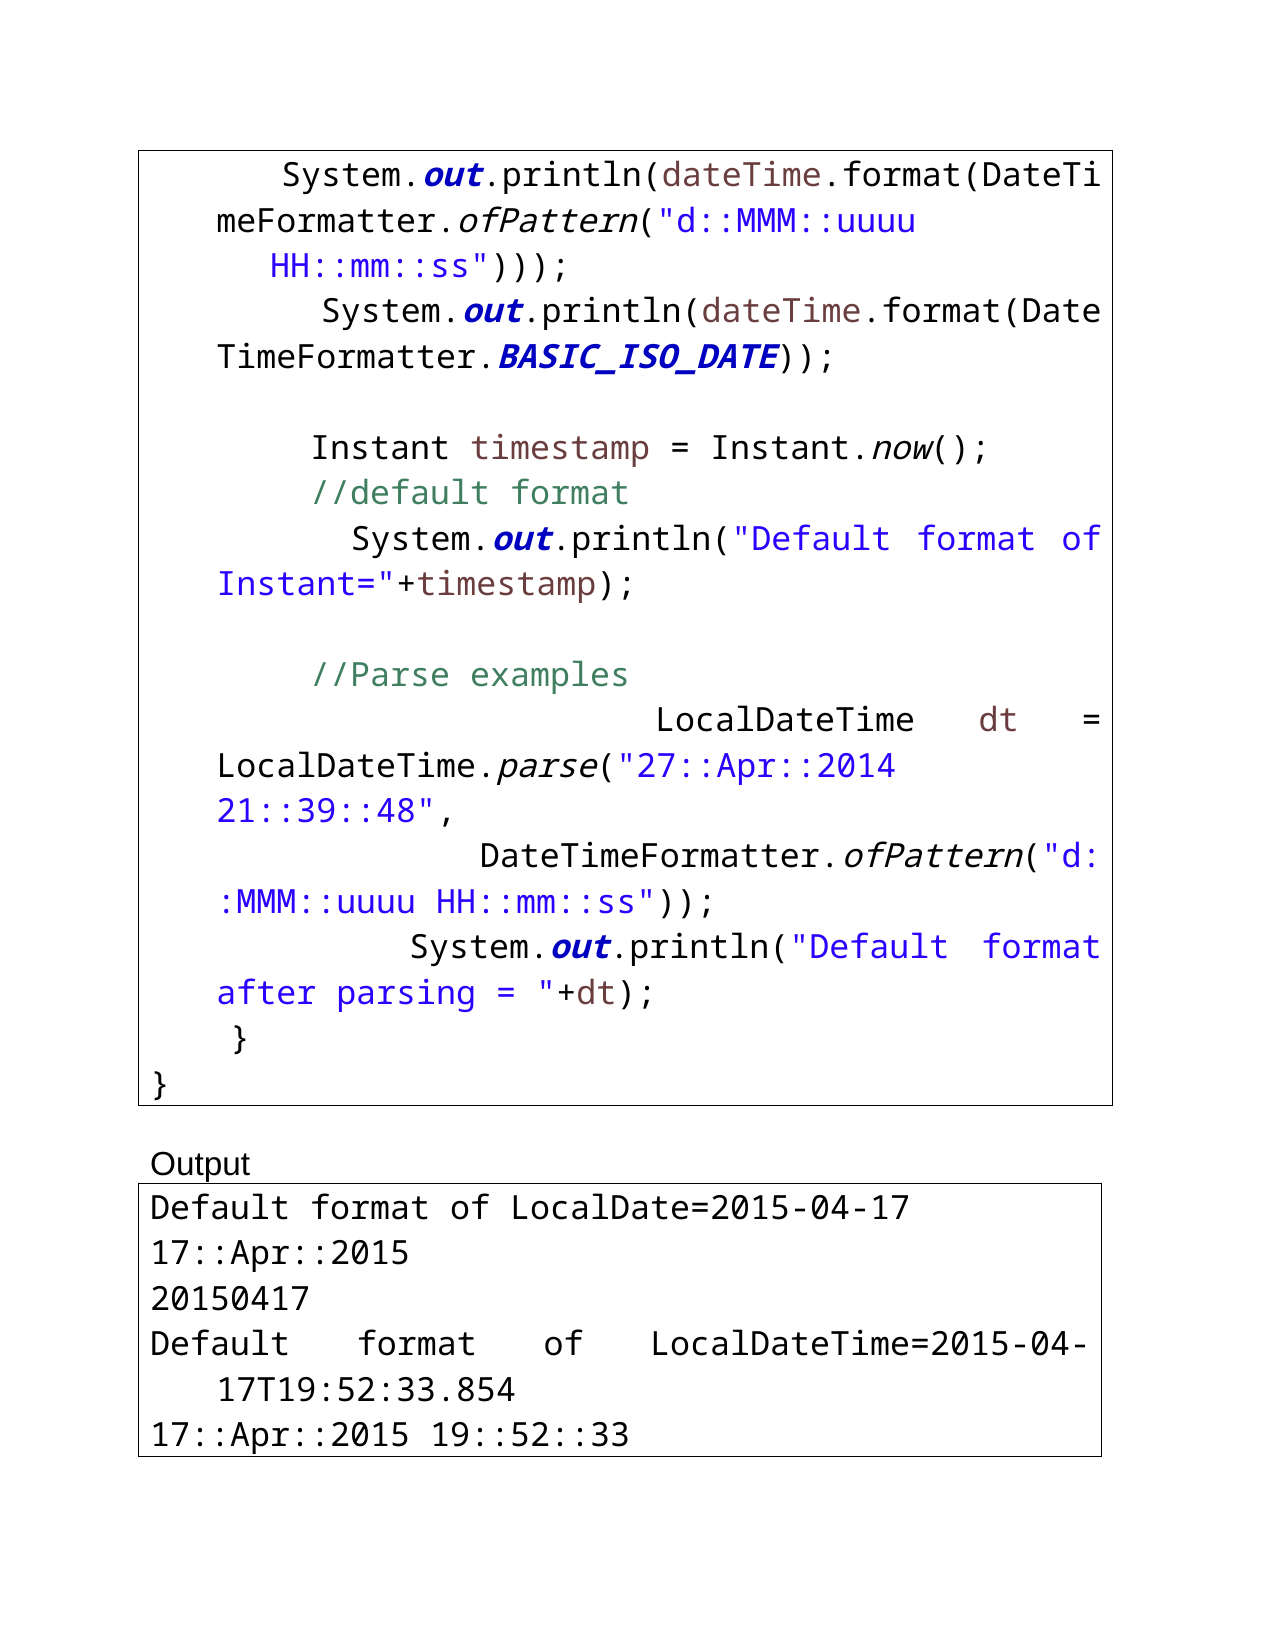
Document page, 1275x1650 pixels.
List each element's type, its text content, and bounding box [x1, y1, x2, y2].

table_header Default format of LocalDate=2015-04-17 17::Apr::2015 20150417 Default format of LocalDateTime=2015-04-17T19:52:33.854 17::Apr::2015 19::52::33 [139, 1184, 1101, 1456]
table_header System.out.println(dateTime.format(DateTimeFormatter.ofPattern("d::MMM::uuuu HH::mm::ss"))); System.out.println(dateTime.format(DateTimeFormatter.BASIC_ISO_DATE)); Instant timestamp = Instant.now(); //default format System.out.println("Default format of Instant="+timestamp); //Parse examples LocalDateTime dt = LocalDateTime.parse("27::Apr::2014 21::39::48", DateTimeFormatter.ofPattern("d::MMM::uuuu HH::mm::ss")); System.out.println("Default format after parsing = "+dt); } } [139, 151, 1112, 1105]
text Output [150, 1144, 1125, 1183]
